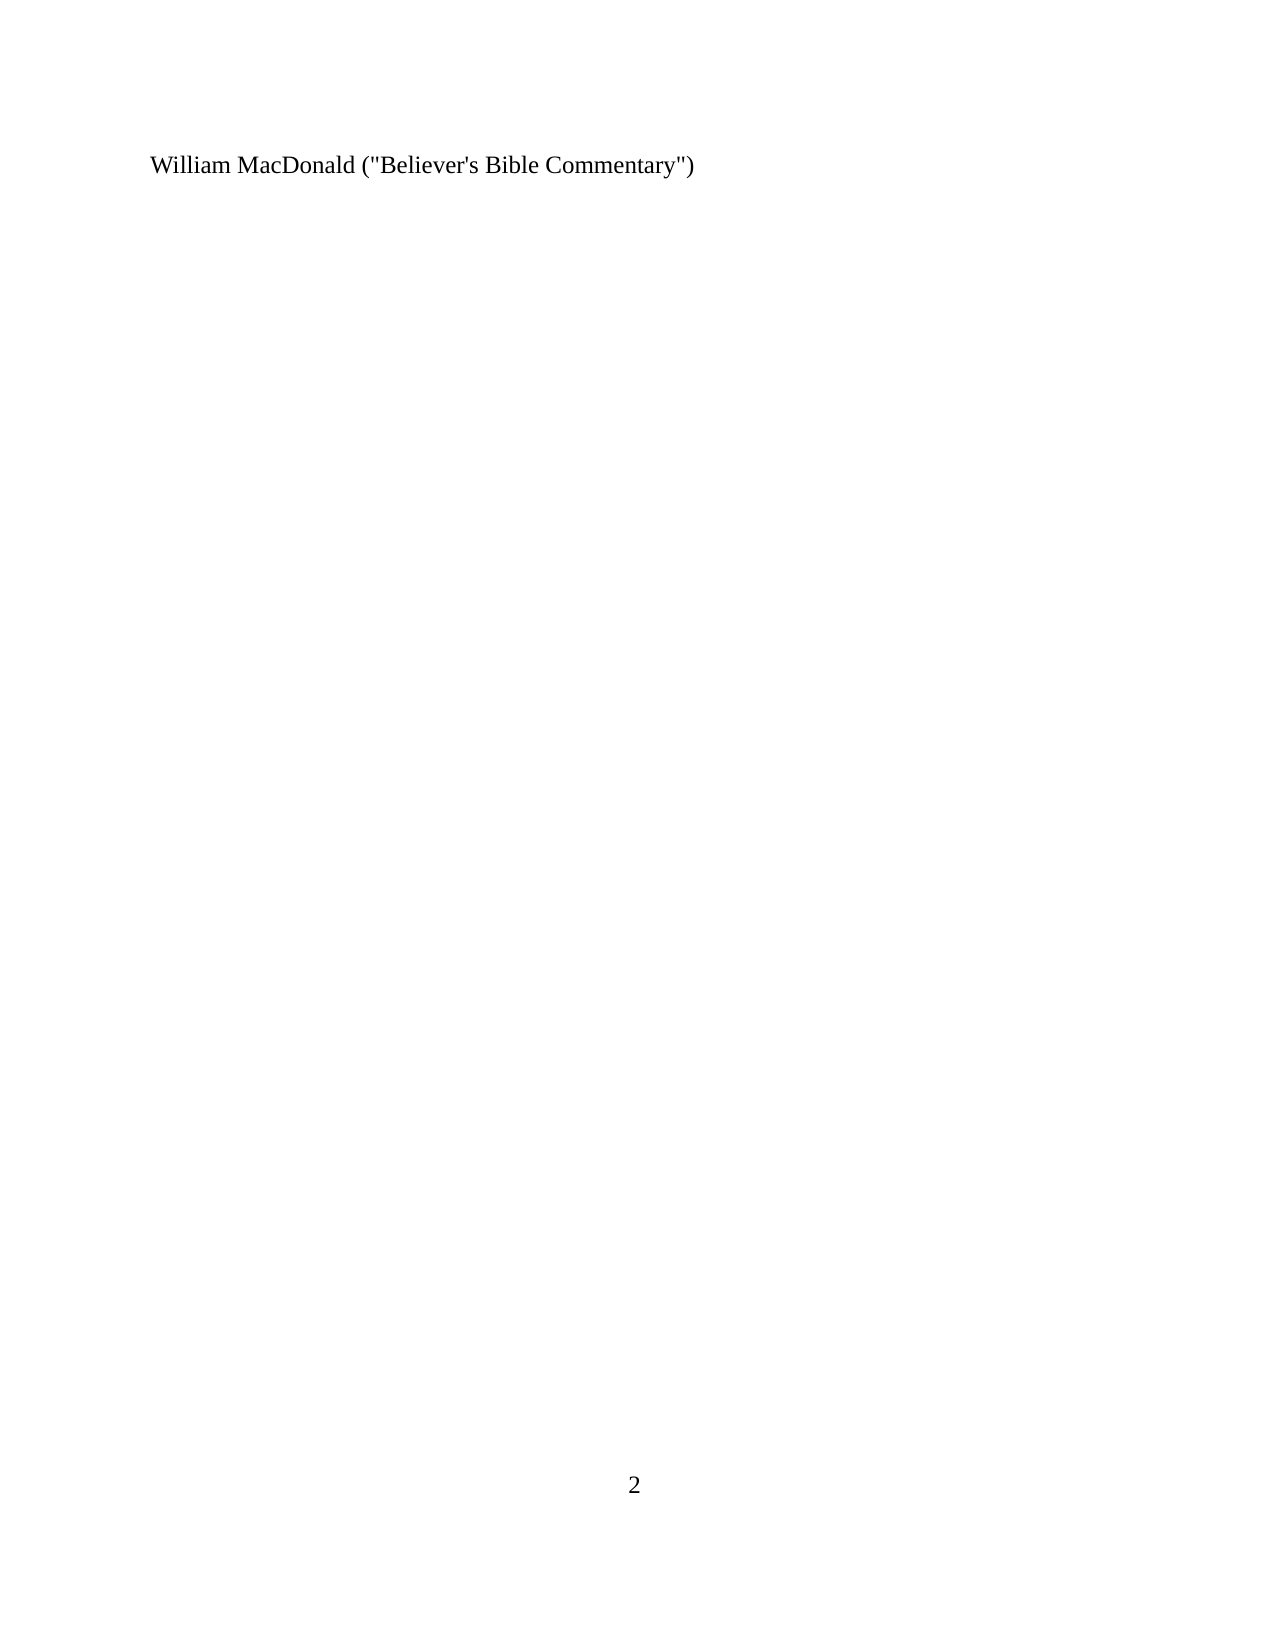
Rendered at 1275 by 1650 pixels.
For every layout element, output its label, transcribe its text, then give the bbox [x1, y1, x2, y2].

text William MacDonald ("Believer's Bible Commentary") [150, 150, 1125, 179]
